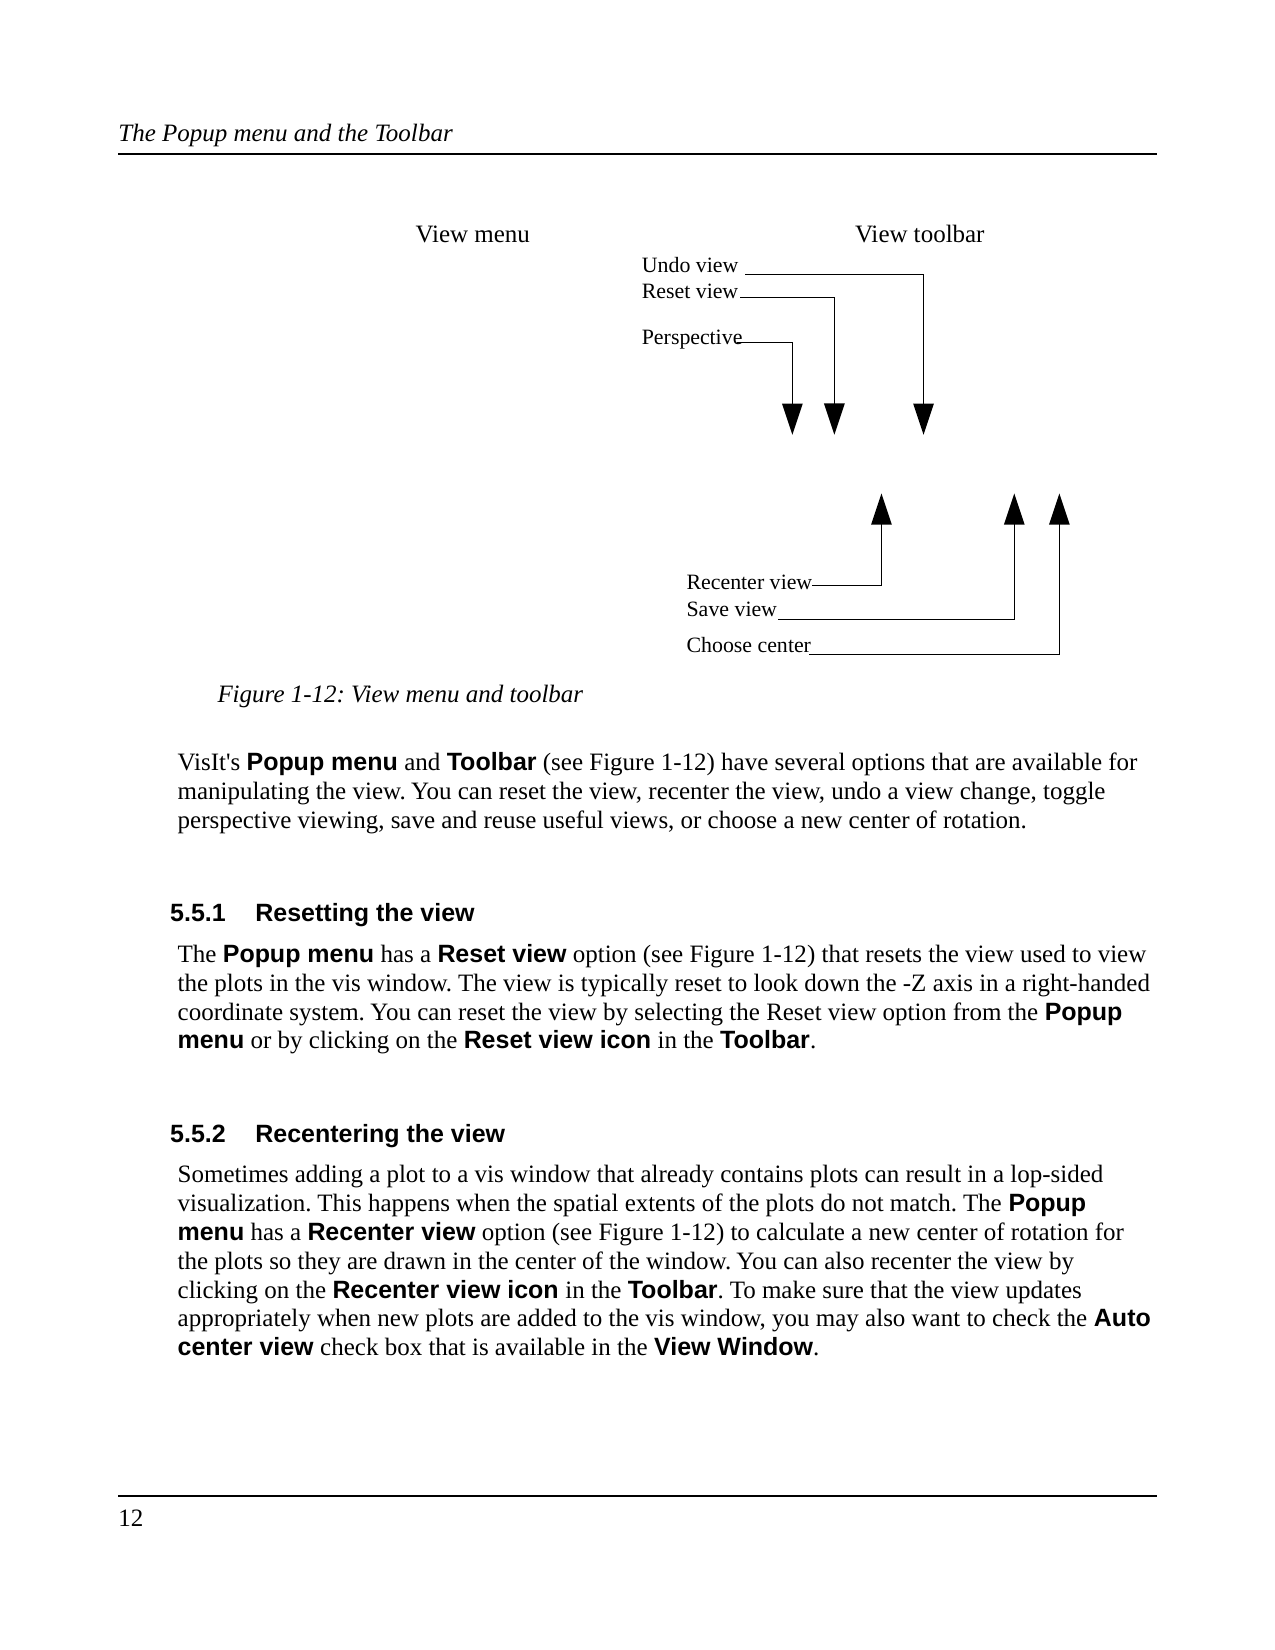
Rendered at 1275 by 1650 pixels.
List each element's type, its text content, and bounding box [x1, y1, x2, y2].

subtitle Resetting the view [163, 898, 1157, 927]
text Figure 1-12: View menu and toolbar [217, 679, 1117, 708]
text Sometimes adding a plot to a vis window that already contains plots can result in a lop-sided visualization. This happens when the spatial extents of the plots do not match. The Popup menu has a Recenter view option (see Figure 1-12) to calculate a new center of rotation for the plots so they are drawn in the center of the window. You can also recenter the view by clicking on the Recenter view icon in the Toolbar. To make sure that the view updates appropriately when new plots are added to the vis window, you may also want to check the Auto center view check box that is available in the View Window. [177, 1159, 1157, 1361]
text VisIt's Popup menu and Toolbar (see Figure 1-12) have several options that are available for manipulating the view. You can reset the view, recenter the view, undo a view change, toggle perspective viewing, save and reuse useful views, or choose a new center of rotation. [177, 185, 1157, 834]
subtitle Recentering the view [163, 1119, 1157, 1147]
text The Popup menu has a Reset view option (see Figure 1-12) that resets the view used to view the plots in the vis window. The view is typically reset to look down the -Z axis in a right-handed coordinate system. You can reset the view by selecting the Reset view option from the Popup menu or by clicking on the Reset view icon in the Toolbar. [177, 939, 1157, 1054]
